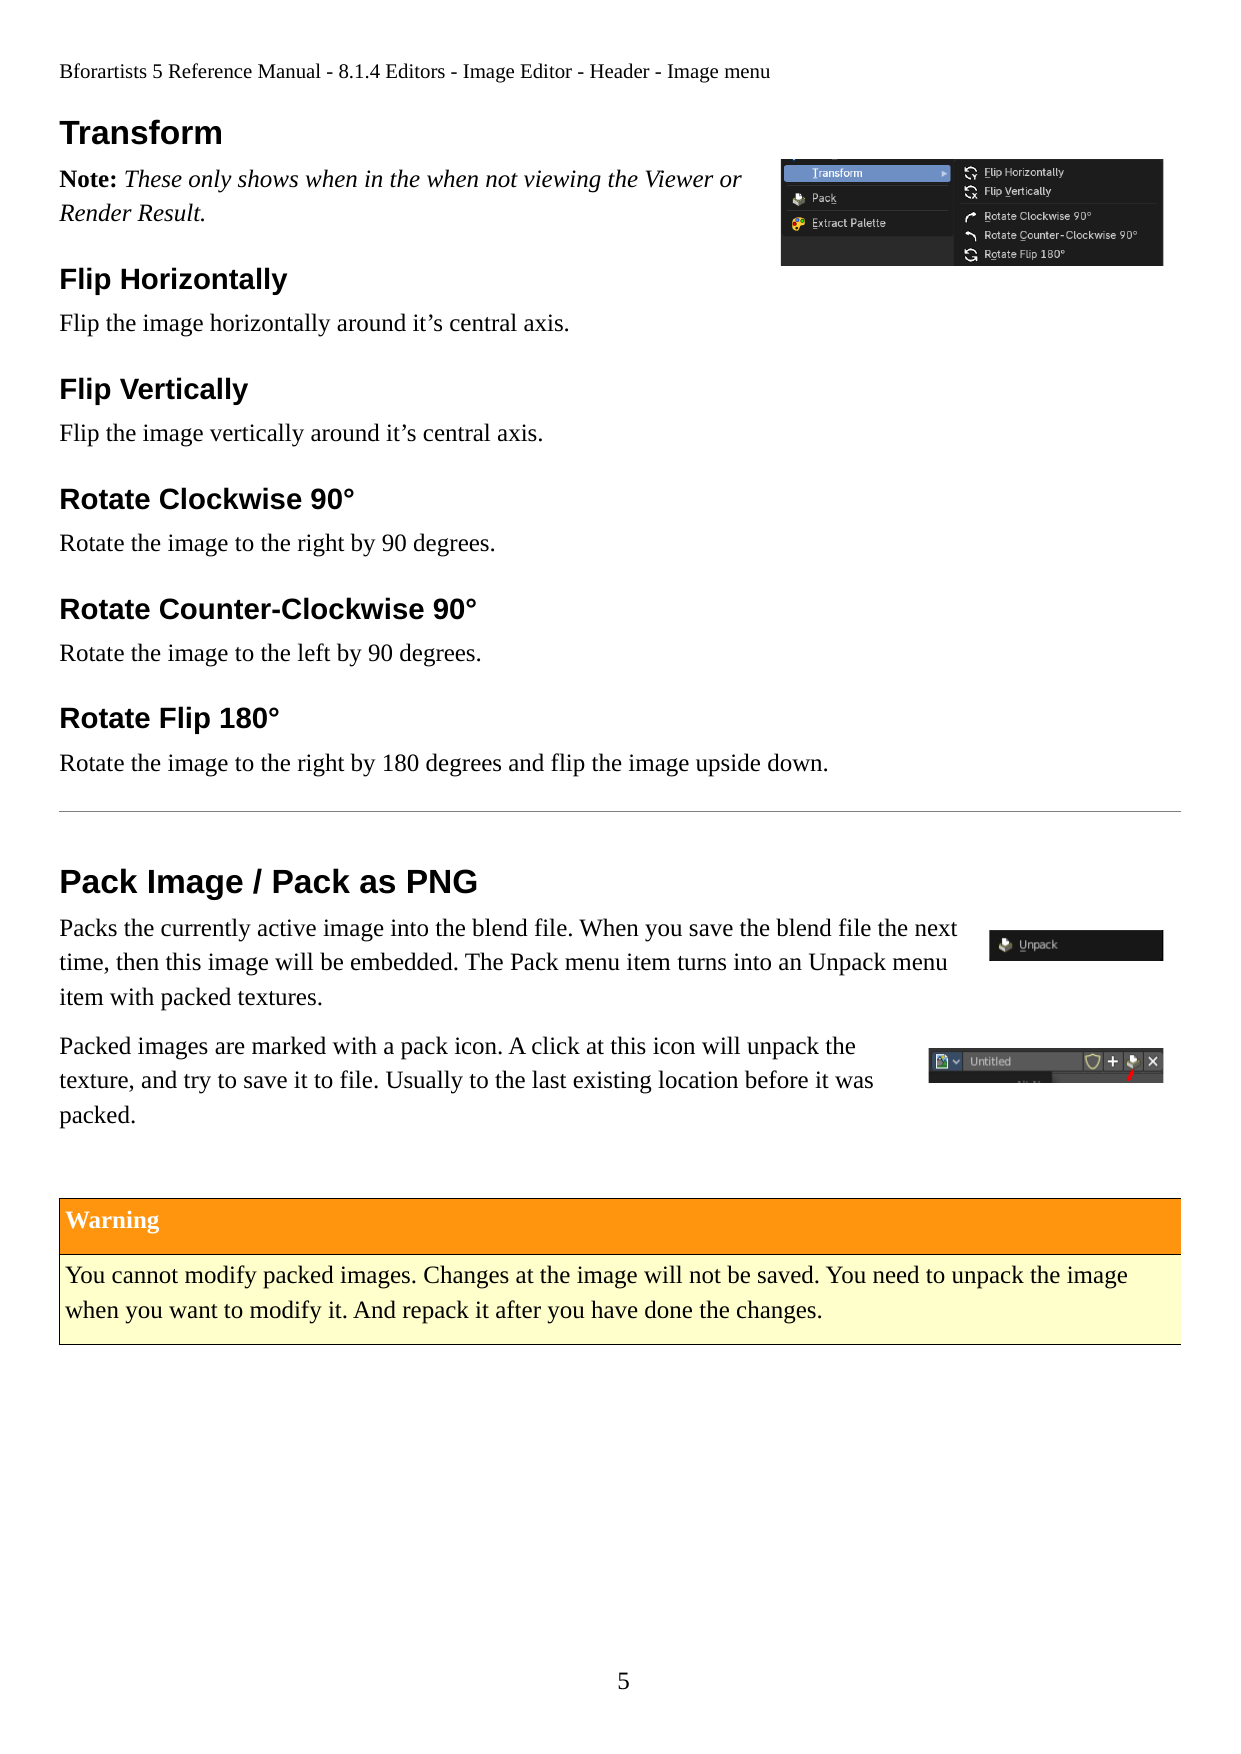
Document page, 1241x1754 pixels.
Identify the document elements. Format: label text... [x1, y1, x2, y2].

text Packs the currently active image into the blend file. When you save the blend file the next time, then this image will be embedded. The Pack menu item turns into an Unpack menu item with packed textures. [59, 913, 1181, 1011]
text Rotate the image to the right by 180 degrees and flip the image upside down. [59, 748, 1181, 776]
subtitle Flip Horizontally [59, 262, 1181, 296]
subtitle Transform [59, 113, 1181, 151]
subtitle Pack Image / Pack as PNG [59, 862, 1181, 900]
text Rotate the image to the left by 90 degrees. [59, 638, 1181, 667]
subtitle Rotate Counter-Clockwise 90° [59, 592, 1181, 625]
table_header Warning [60, 1199, 1181, 1254]
table_cell You cannot modify packed images. Changes at the image will not be saved. You need to unpack the image when you want to modify it. And repack it after you have done the changes. [60, 1255, 1181, 1344]
text Flip the image horizontally around it’s central axis. [59, 308, 1181, 337]
picture [989, 930, 1164, 961]
text Flip the image vertically around it’s central axis. [59, 418, 1181, 447]
text Note: These only shows when in the when not viewing the Viewer or Render Result. [59, 164, 780, 227]
text Rotate the image to the right by 90 degrees. [59, 528, 1181, 557]
subtitle Rotate Flip 180° [59, 701, 1181, 735]
subtitle Flip Vertically [59, 372, 1181, 406]
text Packed images are marked with a pack icon. A click at this icon will unpack the texture, and try to save it to file. Usually to the last existing location before it was packed. [59, 1031, 1181, 1129]
picture [928, 1048, 1164, 1083]
picture [780, 159, 1164, 266]
subtitle Rotate Clockwise 90° [59, 482, 1181, 515]
